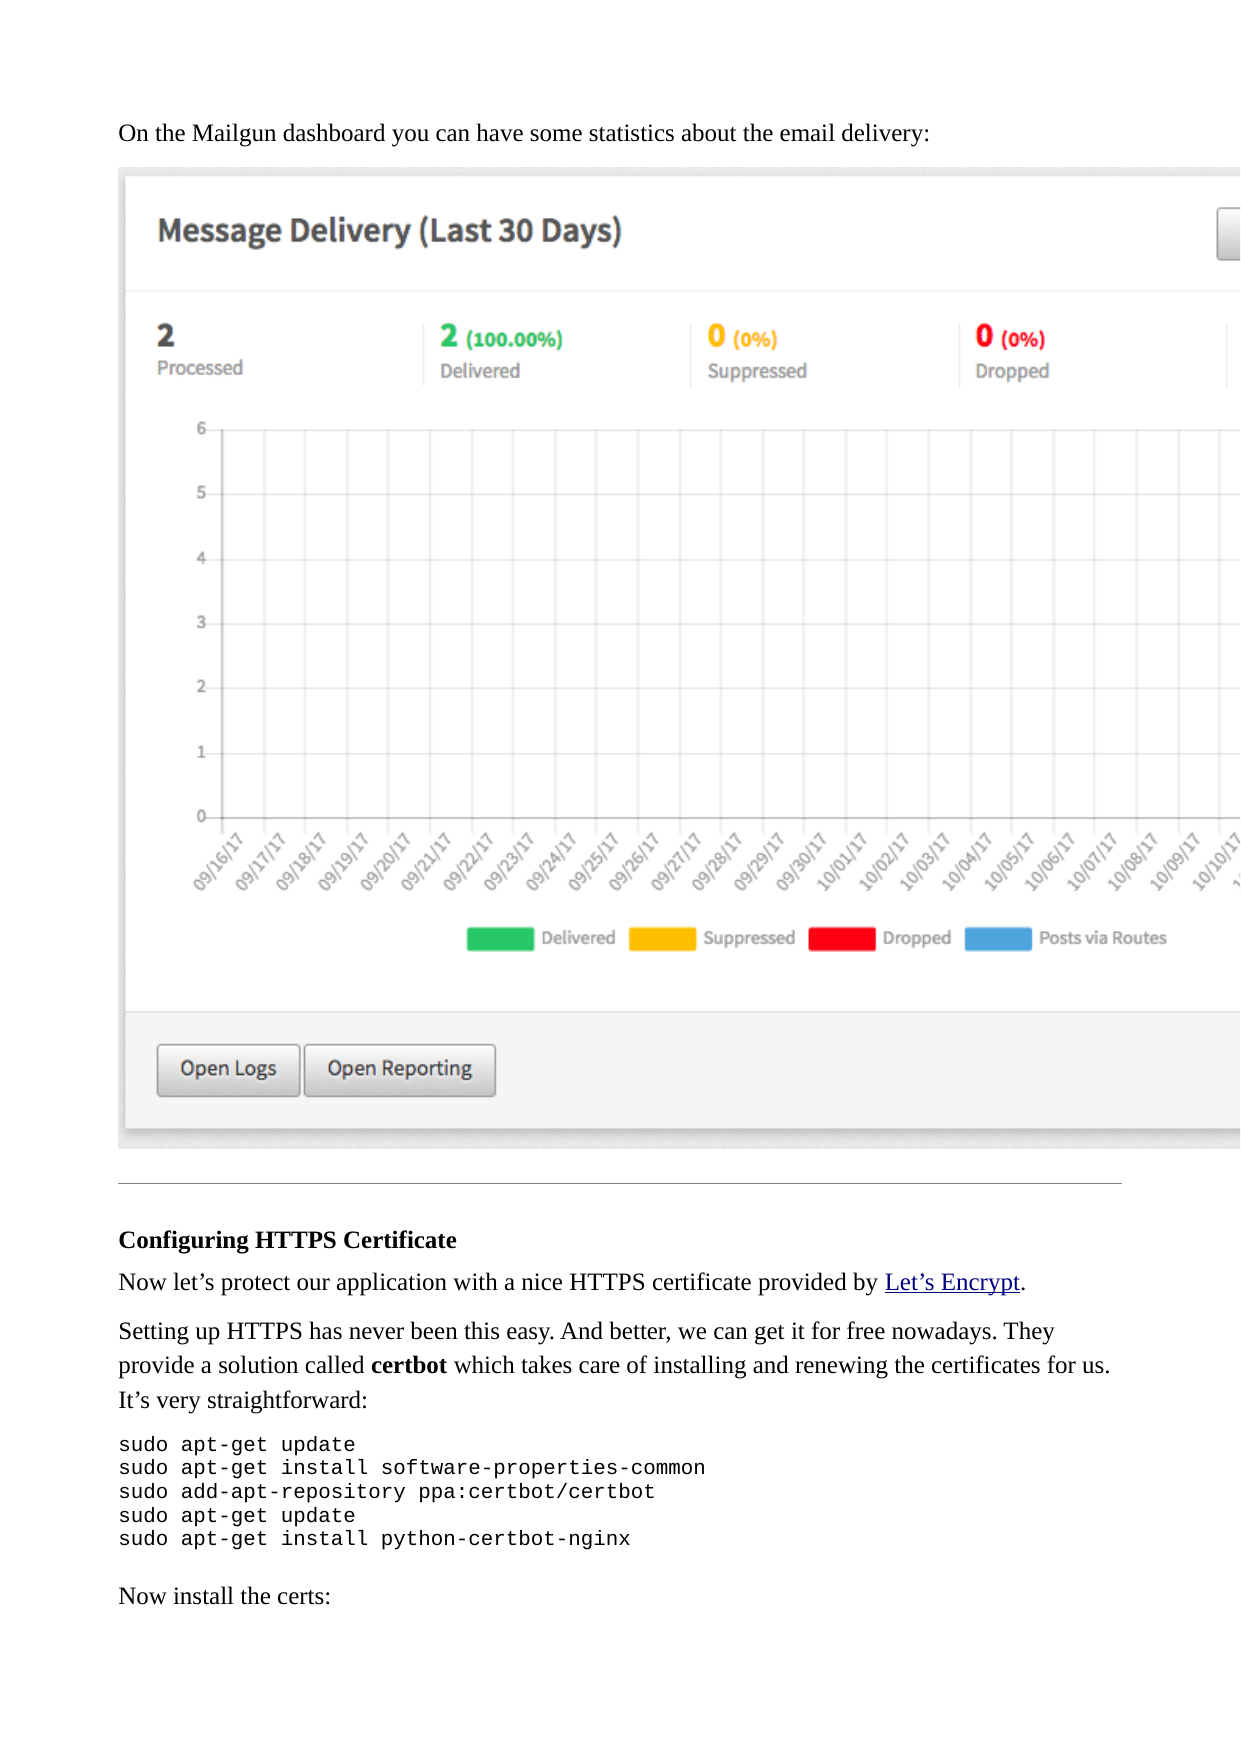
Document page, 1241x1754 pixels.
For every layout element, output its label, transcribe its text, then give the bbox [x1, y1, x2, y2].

picture [118, 167, 1241, 1149]
text Now let’s protect our application with a nice HTTPS certificate provided by Let’s Encrypt. [118, 1267, 1122, 1295]
text sudo apt-get install python-certbot-nginx [118, 1528, 1122, 1552]
text On the Mailgun dashboard you can have some statistics about the email delivery: [118, 118, 1122, 147]
text sudo apt-get update [118, 1505, 1122, 1528]
text Now install the certs: [118, 1581, 1122, 1610]
text sudo add-apt-repository ppa:certbot/certbot [118, 1481, 1122, 1505]
subtitle Configuring HTTPS Certificate [118, 1225, 1122, 1254]
text Setting up HTTPS has never been this easy. And better, we can get it for free nowadays. They provide a solution called certbot which takes care of installing and renewing the certificates for us. It’s very straightforward: [118, 1316, 1122, 1413]
text sudo apt-get install software-properties-common [118, 1457, 1122, 1481]
text sudo apt-get update [118, 1434, 1122, 1457]
